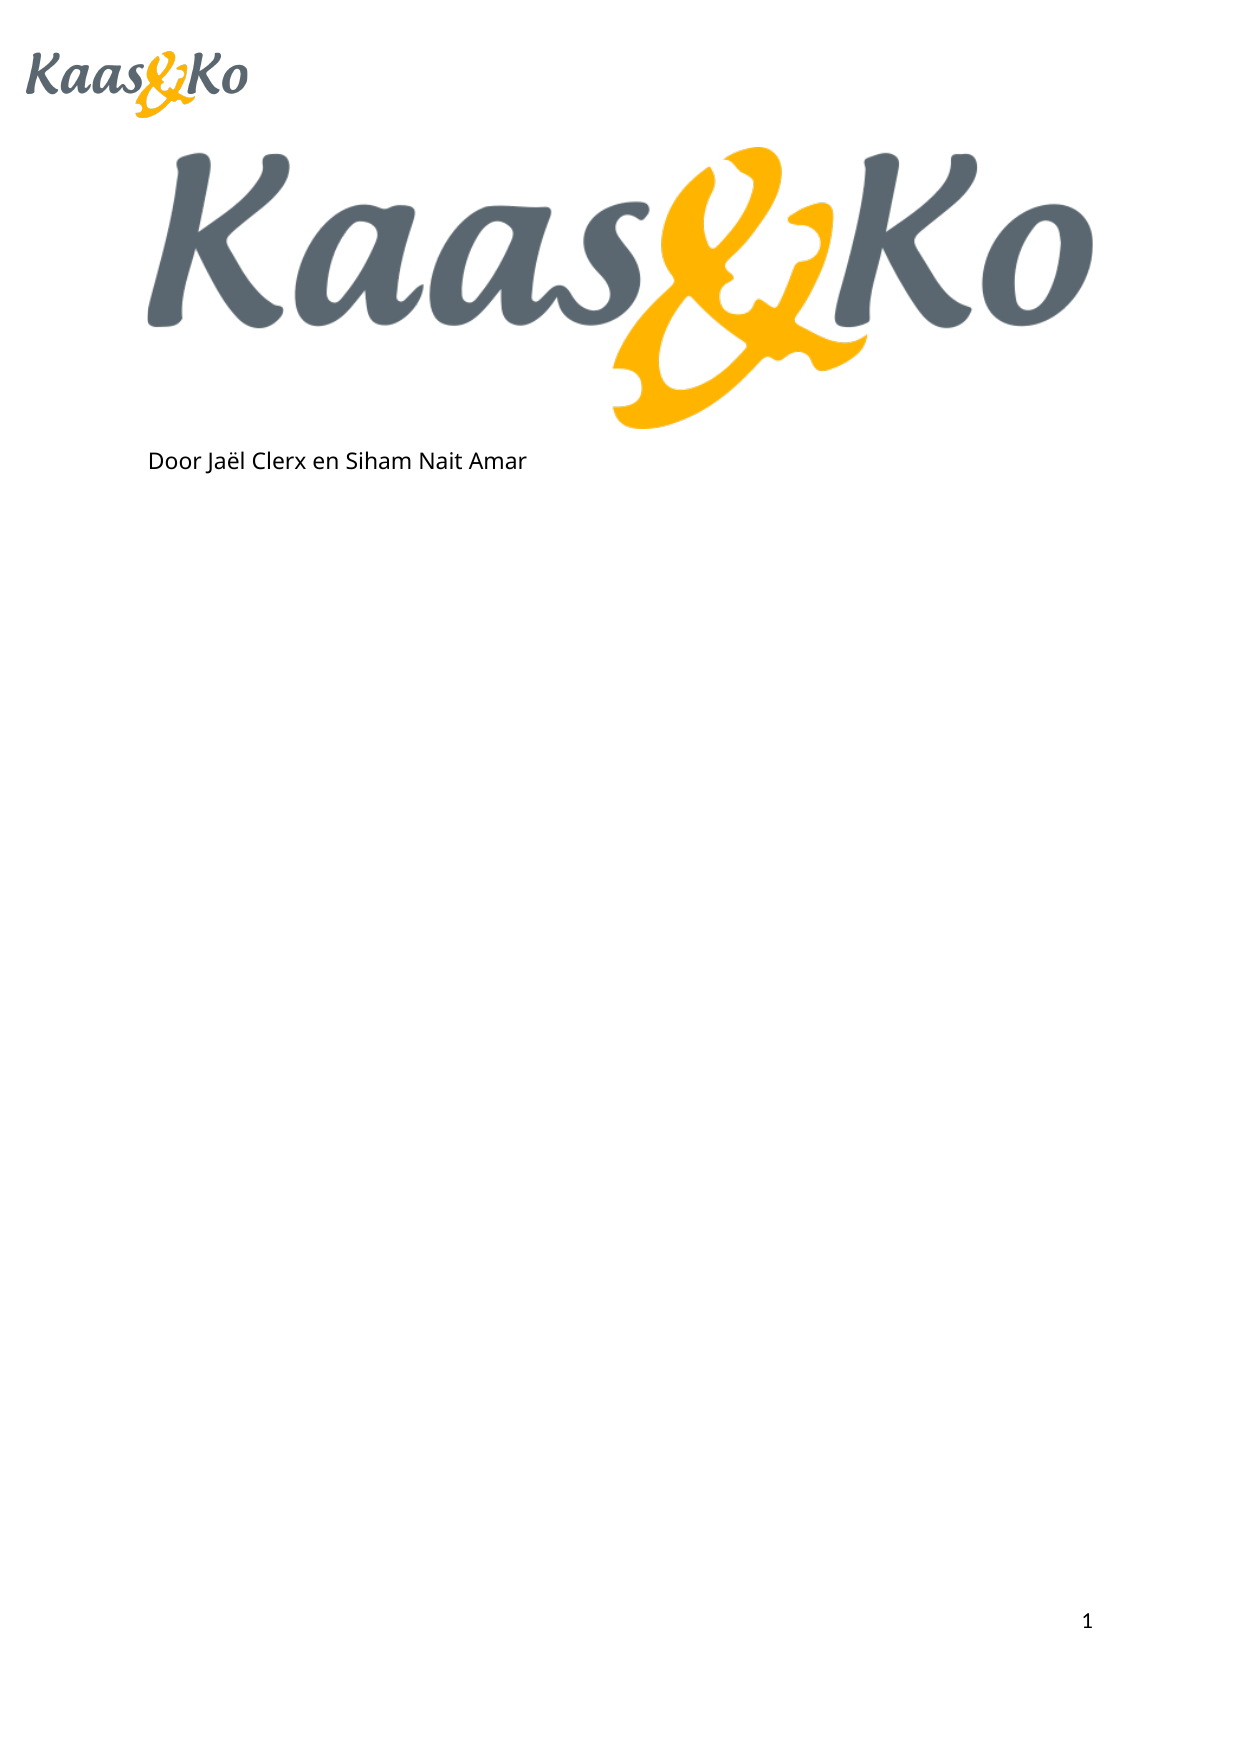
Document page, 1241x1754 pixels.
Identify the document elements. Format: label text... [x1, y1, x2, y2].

text Door Jaël Clerx en Siham Nait Amar [148, 445, 1093, 476]
